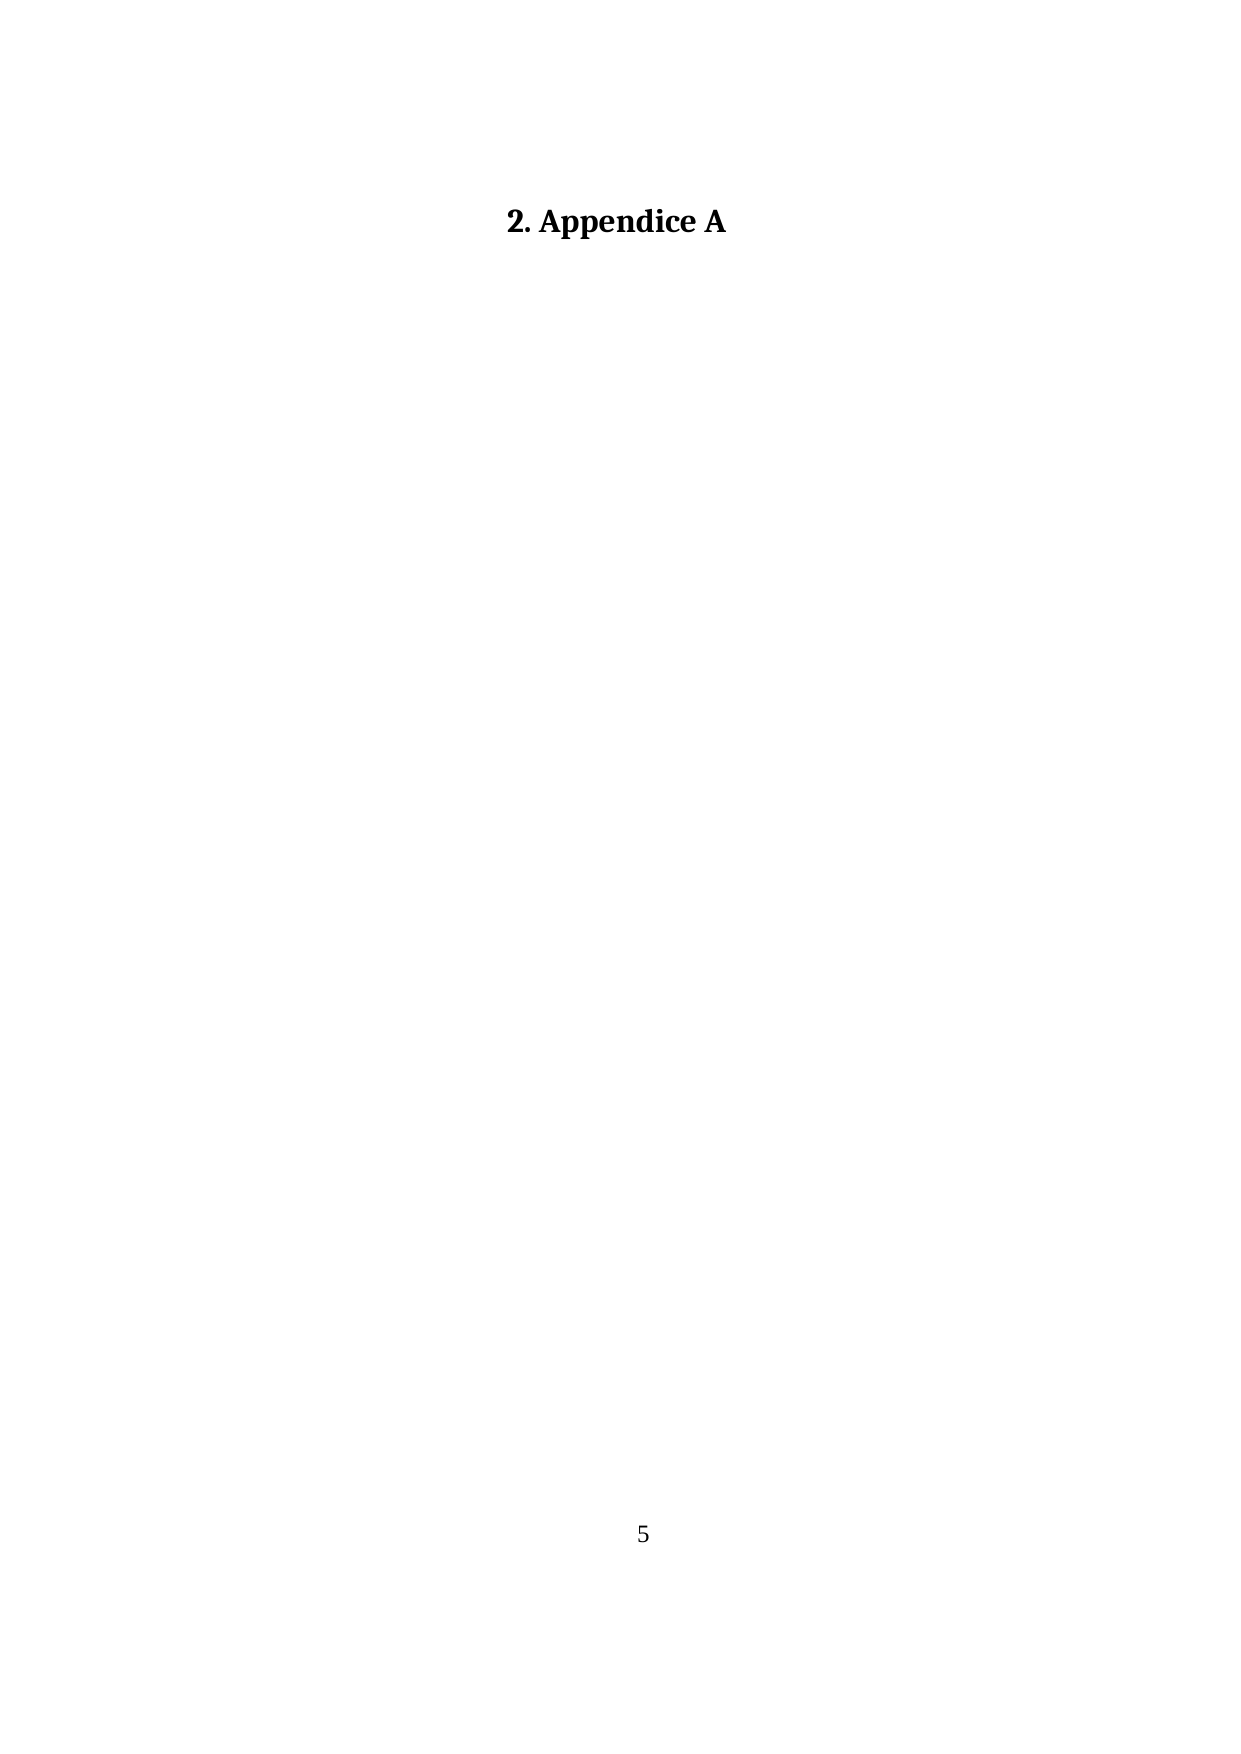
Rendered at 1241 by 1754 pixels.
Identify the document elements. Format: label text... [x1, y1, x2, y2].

subtitle Appendice A [140, 202, 1093, 241]
